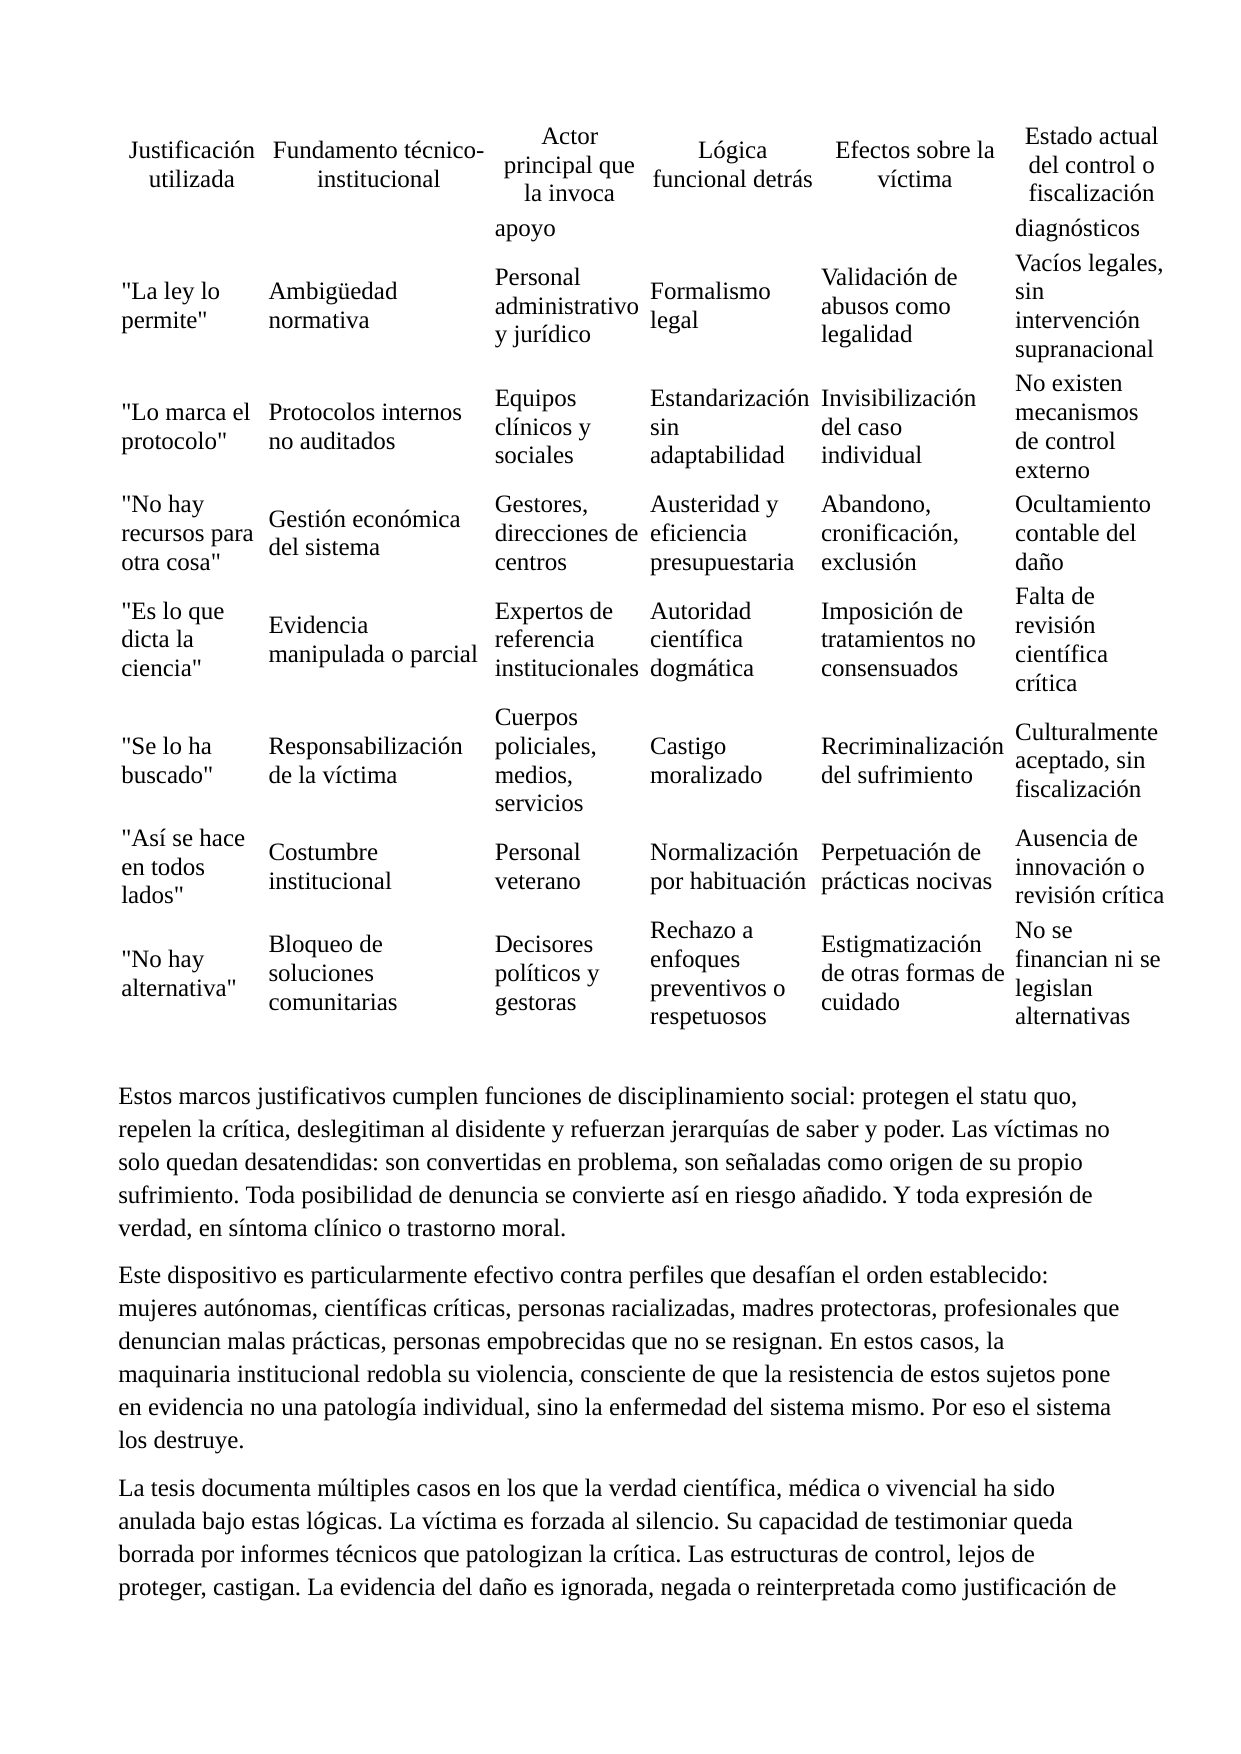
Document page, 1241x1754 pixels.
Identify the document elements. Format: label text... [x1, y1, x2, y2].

table_cell Gestión económica del sistema [265, 486, 492, 578]
table_cell Falta de revisión científica crítica [1012, 579, 1171, 699]
table_cell apoyo [492, 210, 647, 245]
table_cell Costumbre institucional [265, 820, 492, 912]
table_cell [647, 210, 818, 245]
table_cell "No hay alternativa" [118, 912, 265, 1033]
table_header Efectos sobre la víctima [818, 118, 1012, 210]
table_cell Personal administrativo y jurídico [492, 245, 647, 366]
table_cell Culturalmente aceptado, sin fiscalización [1012, 699, 1171, 820]
table_cell Estigmatización de otras formas de cuidado [818, 912, 1012, 1033]
table_cell "Así se hace en todos lados" [118, 820, 265, 912]
table_header Lógica funcional detrás [647, 118, 818, 210]
table_cell Bloqueo de soluciones comunitarias [265, 912, 492, 1033]
text Estos marcos justificativos cumplen funciones de disciplinamiento social: protegen el statu quo, repelen la crítica, deslegitiman al disidente y refuerzan jerarquías de saber y poder. Las víctimas no solo quedan desatendidas: son convertidas en problema, son señaladas como origen de su propio sufrimiento. Toda posibilidad de denuncia se convierte así en riesgo añadido. Y toda expresión de verdad, en síntoma clínico o trastorno moral. [118, 1081, 1122, 1242]
table_cell "Lo marca el protocolo" [118, 366, 265, 486]
table_cell Rechazo a enfoques preventivos o respetuosos [647, 912, 818, 1033]
table_cell Cuerpos policiales, medios, servicios [492, 699, 647, 820]
table_header Justificación utilizada [118, 118, 265, 210]
table_cell "Se lo ha buscado" [118, 699, 265, 820]
table_cell [818, 210, 1012, 245]
table_header Estado actual del control o fiscalización [1012, 118, 1171, 210]
table_cell Invisibilización del caso individual [818, 366, 1012, 486]
table_cell Expertos de referencia institucionales [492, 579, 647, 699]
table_cell Autoridad científica dogmática [647, 579, 818, 699]
table_cell [265, 210, 492, 245]
table_cell Validación de abusos como legalidad [818, 245, 1012, 366]
table_header Fundamento técnico-institucional [265, 118, 492, 210]
text Este dispositivo es particularmente efectivo contra perfiles que desafían el orden establecido: mujeres autónomas, científicas críticas, personas racializadas, madres protectoras, profesionales que denuncian malas prácticas, personas empobrecidas que no se resignan. En estos casos, la maquinaria institucional redobla su violencia, consciente de que la resistencia de estos sujetos pone en evidencia no una patología individual, sino la enfermedad del sistema mismo. Por eso el sistema los destruye. [118, 1260, 1122, 1454]
table_cell diagnósticos [1012, 210, 1171, 245]
table_cell Imposición de tratamientos no consensuados [818, 579, 1012, 699]
table_cell No existen mecanismos de control externo [1012, 366, 1171, 486]
table_cell [118, 210, 265, 245]
table_cell Evidencia manipulada o parcial [265, 579, 492, 699]
table_cell Vacíos legales, sin intervención supranacional [1012, 245, 1171, 366]
table_cell Perpetuación de prácticas nocivas [818, 820, 1012, 912]
table_cell Austeridad y eficiencia presupuestaria [647, 486, 818, 578]
table_cell Formalismo legal [647, 245, 818, 366]
table_cell Decisores políticos y gestoras [492, 912, 647, 1033]
text La tesis documenta múltiples casos en los que la verdad científica, médica o vivencial ha sido anulada bajo estas lógicas. La víctima es forzada al silencio. Su capacidad de testimoniar queda borrada por informes técnicos que patologizan la crítica. Las estructuras de control, lejos de proteger, castigan. La evidencia del daño es ignorada, negada o reinterpretada como justificación de [118, 1473, 1122, 1601]
table_cell Protocolos internos no auditados [265, 366, 492, 486]
table_cell Personal veterano [492, 820, 647, 912]
table_cell Recriminalización del sufrimiento [818, 699, 1012, 820]
table_cell Gestores, direcciones de centros [492, 486, 647, 578]
table_cell Ambigüedad normativa [265, 245, 492, 366]
table_cell Castigo moralizado [647, 699, 818, 820]
table_cell Estandarización sin adaptabilidad [647, 366, 818, 486]
table_header Actor principal que la invoca [492, 118, 647, 210]
table_cell "Es lo que dicta la ciencia" [118, 579, 265, 699]
table_cell Ocultamiento contable del daño [1012, 486, 1171, 578]
table_cell "No hay recursos para otra cosa" [118, 486, 265, 578]
table_cell "La ley lo permite" [118, 245, 265, 366]
table_cell Ausencia de innovación o revisión crítica [1012, 820, 1171, 912]
table_cell No se financian ni se legislan alternativas [1012, 912, 1171, 1033]
table_cell Abandono, cronificación, exclusión [818, 486, 1012, 578]
table_cell Responsabilización de la víctima [265, 699, 492, 820]
table_cell Equipos clínicos y sociales [492, 366, 647, 486]
table_cell Normalización por habituación [647, 820, 818, 912]
